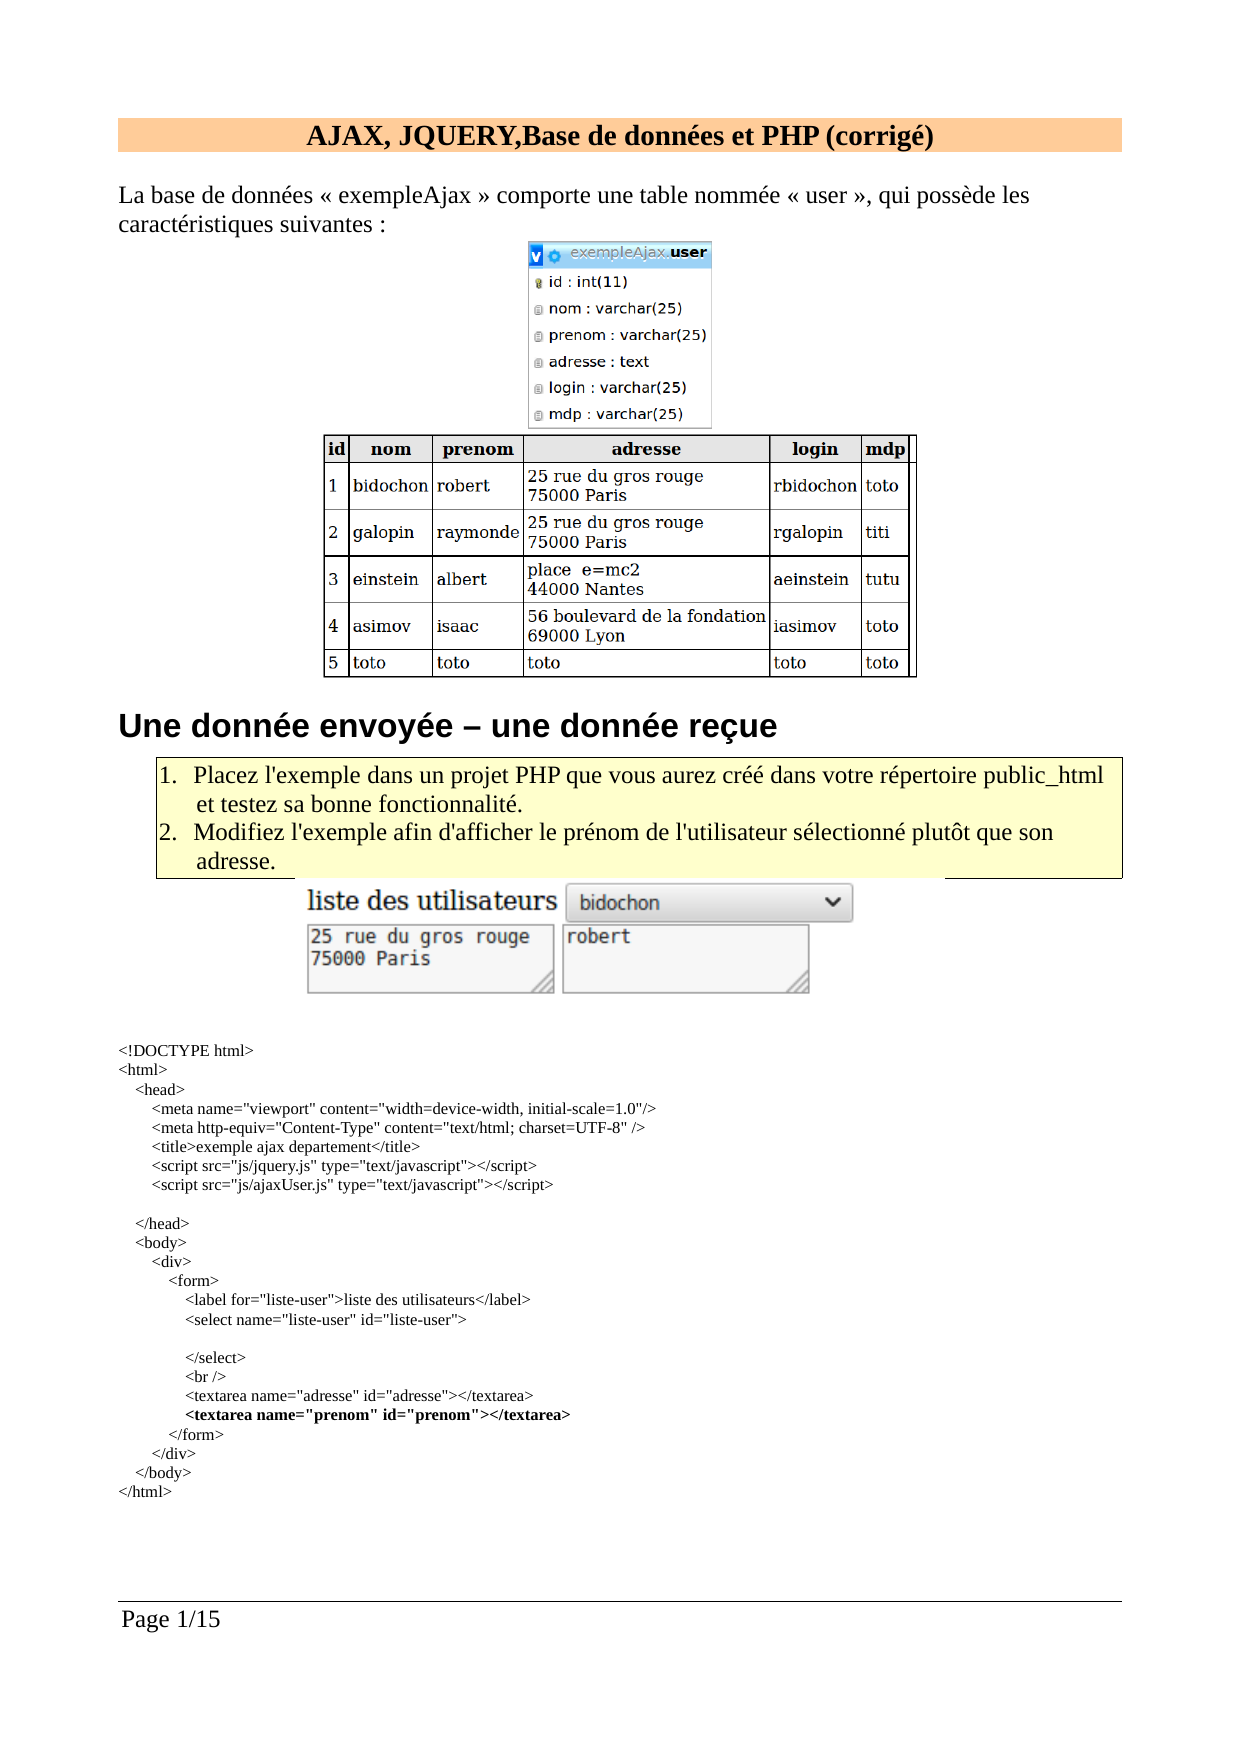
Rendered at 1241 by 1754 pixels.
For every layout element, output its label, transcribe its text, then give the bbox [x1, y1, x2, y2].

text <label for="liste-user">liste des utilisateurs</label> [118, 1290, 1122, 1309]
text <textarea name="adresse" id="adresse"></textarea> [118, 1386, 1122, 1405]
text <head> [118, 1079, 1122, 1098]
text </div> [118, 1443, 1122, 1463]
text <div> [118, 1252, 1122, 1271]
text <select name="liste-user" id="liste-user"> [118, 1309, 1122, 1328]
text <body> [118, 1233, 1122, 1252]
text </body> [118, 1463, 1122, 1482]
text <meta http-equiv="Content-Type" content="text/html; charset=UTF-8" /> [118, 1118, 1122, 1137]
text <script src="js/jquery.js" type="text/javascript"></script> [118, 1156, 1122, 1175]
text <textarea name="prenom" id="prenom"></textarea> [118, 1405, 1122, 1424]
text <form> [118, 1271, 1122, 1290]
text <script src="js/ajaxUser.js" type="text/javascript"></script> [118, 1175, 1122, 1194]
text <meta name="viewport" content="width=device-width, initial-scale=1.0"/> [118, 1098, 1122, 1118]
text <html> [118, 1060, 1122, 1079]
list Modifiez l'exemple afin d'afficher le prénom de l'utilisateur sélectionné plutôt que son adresse. [157, 814, 1122, 878]
text <br /> [118, 1367, 1122, 1386]
text La base de données « exempleAjax » comporte une table nommée « user », qui possède les caractéristiques suivantes : [118, 180, 1122, 238]
subtitle Une donnée envoyée – une donnée reçue [118, 706, 1122, 744]
text </form> [118, 1424, 1122, 1443]
text </html> [118, 1482, 1122, 1501]
text </select> [118, 1348, 1122, 1367]
text </head> [118, 1213, 1122, 1233]
text AJAX, JQUERY,Base de données et PHP (corrigé) [118, 118, 1122, 152]
list Placez l'exemple dans un projet PHP que vous aurez créé dans votre répertoire public_html et testez sa bonne fonctionnalité. [157, 758, 1122, 814]
text <!DOCTYPE html> [118, 1041, 1122, 1060]
picture [295, 878, 945, 1005]
picture [321, 237, 919, 681]
text <title>exemple ajax departement</title> [118, 1137, 1122, 1156]
